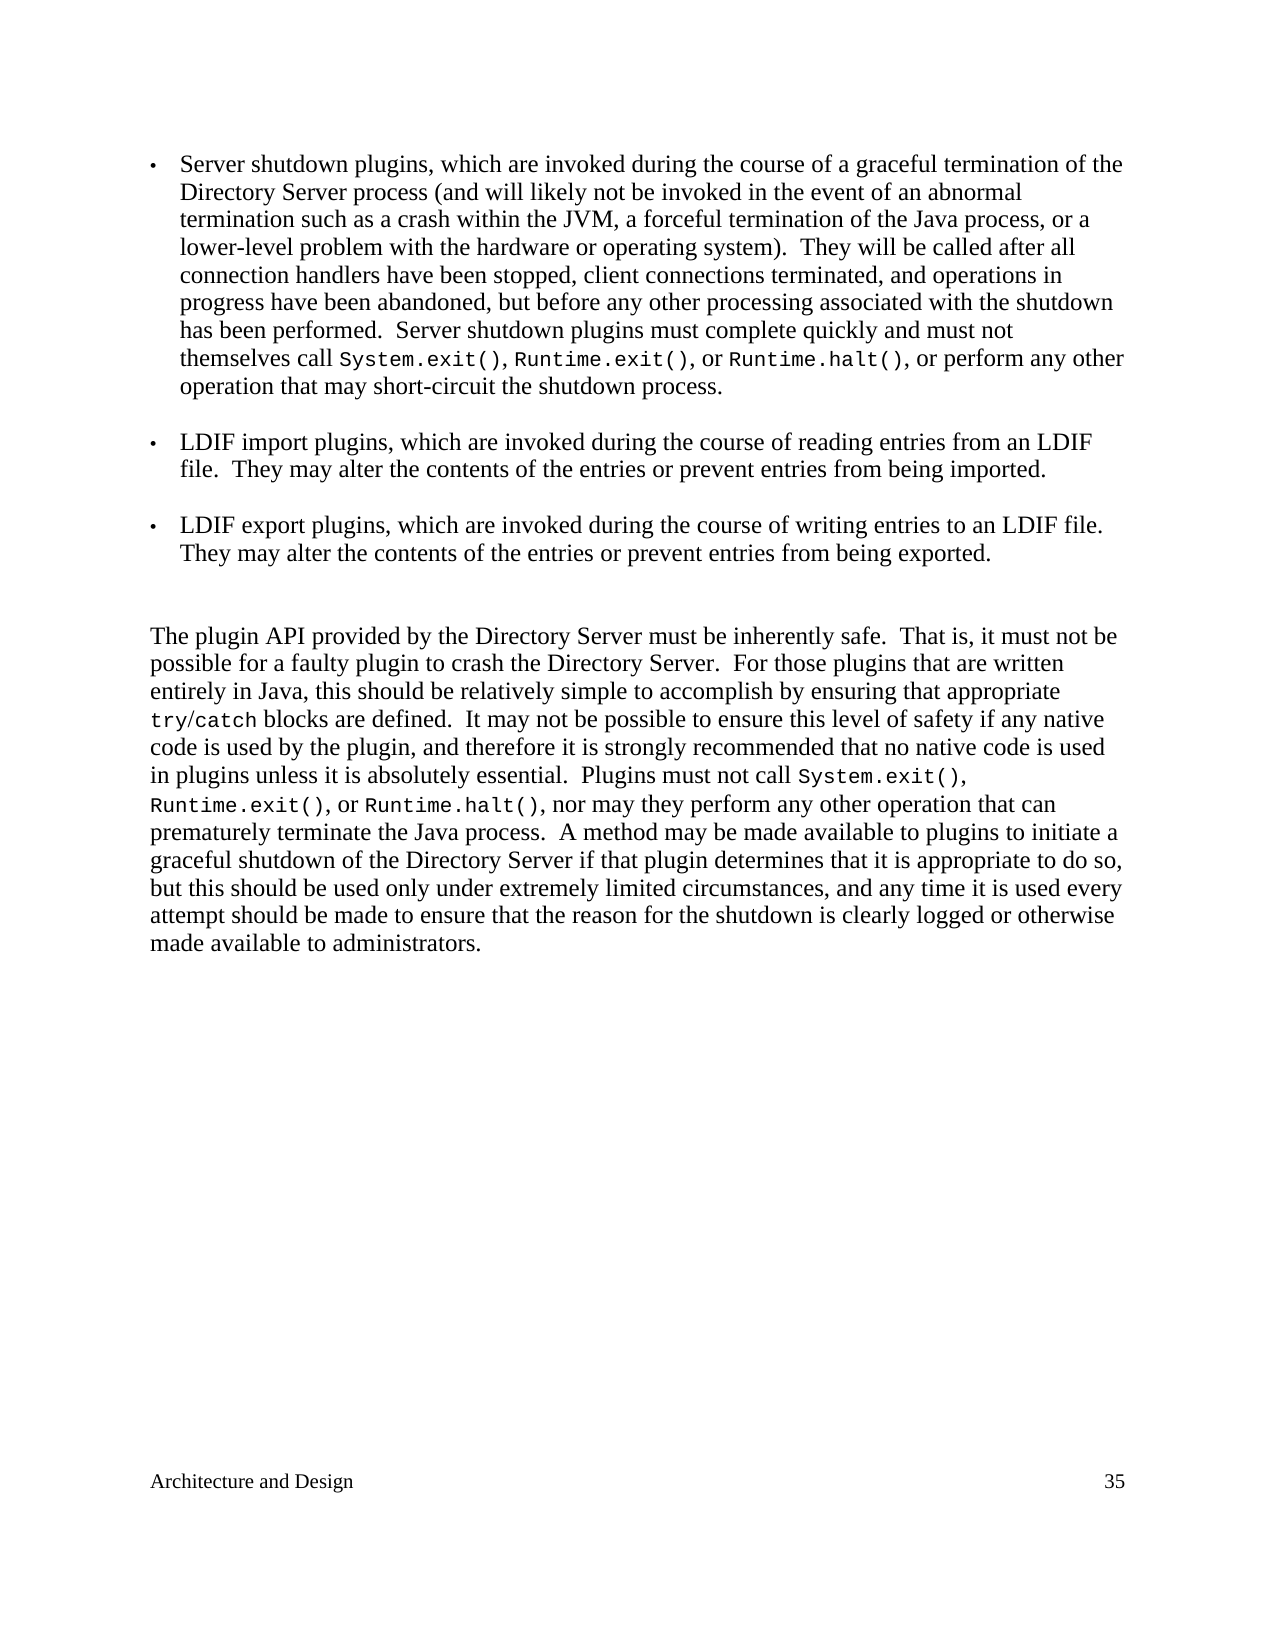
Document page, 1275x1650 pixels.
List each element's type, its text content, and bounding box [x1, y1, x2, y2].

list LDIF export plugins, which are invoked during the course of writing entries to an LDIF file. They may alter the contents of the entries or prevent entries from being exported. [150, 511, 1125, 566]
text The plugin API provided by the Directory Server must be inherently safe. That is, it must not be possible for a faulty plugin to crash the Directory Server. For those plugins that are written entirely in Java, this should be relatively simple to accomplish by ensuring that appropriate try/catch blocks are defined. It may not be possible to ensure this level of safety if any native code is used by the plugin, and therefore it is strongly recommended that no native code is used in plugins unless it is absolutely essential. Plugins must not call System.exit(), Runtime.exit(), or Runtime.halt(), nor may they perform any other operation that can prematurely terminate the Java process. A method may be made available to plugins to initiate a graceful shutdown of the Directory Server if that plugin determines that it is appropriate to do so, but this should be used only under extremely limited circumstances, and any time it is used every attempt should be made to ensure that the reason for the shutdown is clearly logged or otherwise made available to administrators. [150, 622, 1125, 957]
list Server shutdown plugins, which are invoked during the course of a graceful termination of the Directory Server process (and will likely not be invoked in the event of an abnormal termination such as a crash within the JVM, a forceful termination of the Java process, or a lower-level problem with the hardware or operating system). They will be called after all connection handlers have been stopped, client connections terminated, and operations in progress have been abandoned, but before any other processing associated with the shutdown has been performed. Server shutdown plugins must complete quickly and must not themselves call System.exit(), Runtime.exit(), or Runtime.halt(), or perform any other operation that may short-circuit the shutdown process. [150, 150, 1125, 400]
list LDIF import plugins, which are invoked during the course of reading entries from an LDIF file. They may alter the contents of the entries or prevent entries from being imported. [150, 428, 1125, 483]
